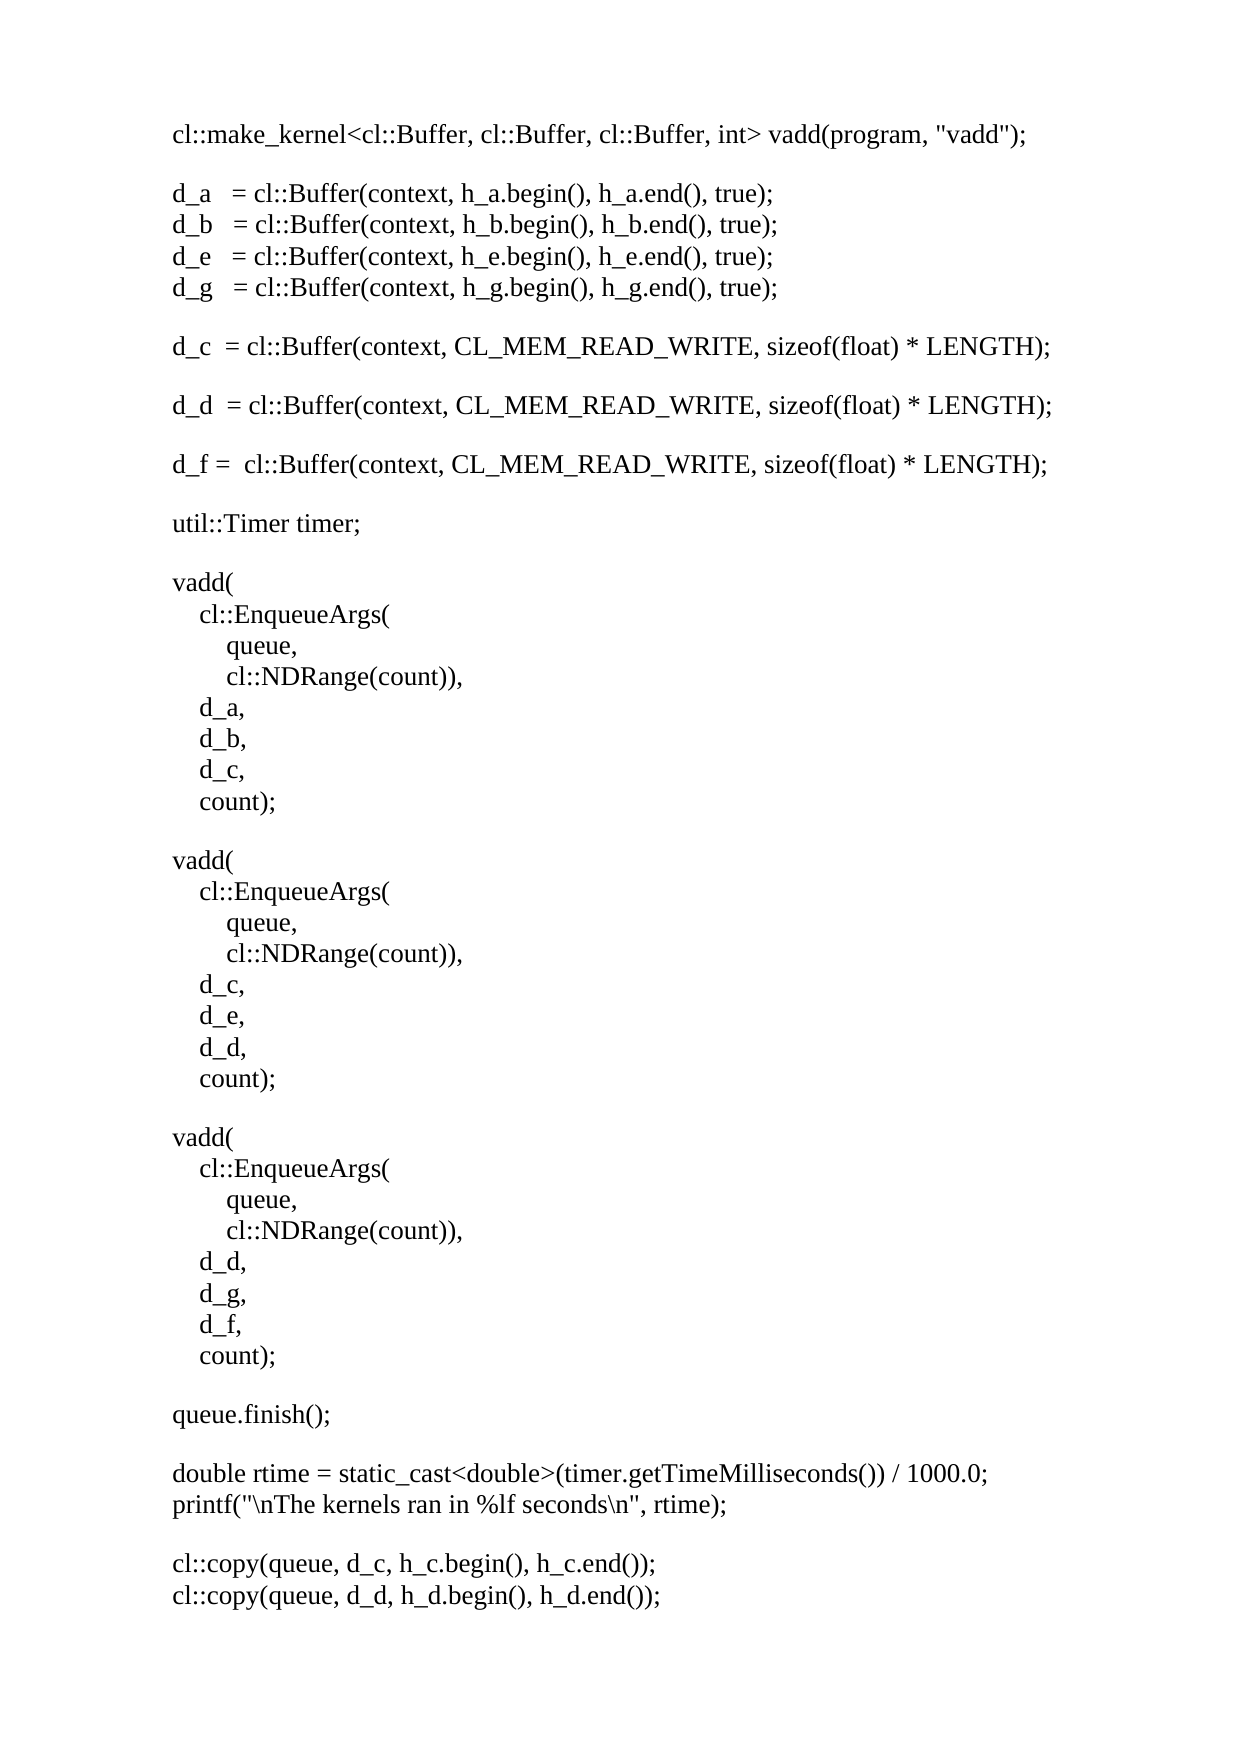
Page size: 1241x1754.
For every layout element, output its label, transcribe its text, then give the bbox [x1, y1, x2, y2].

text d_f, [118, 1308, 1122, 1339]
text util::Timer timer; [118, 507, 1122, 538]
text cl::EnqueueArgs( [118, 598, 1122, 629]
text queue.finish(); [118, 1398, 1122, 1429]
text cl::EnqueueArgs( [118, 875, 1122, 906]
text d_d, [118, 1246, 1122, 1277]
text count); [118, 784, 1122, 816]
text d_g, [118, 1277, 1122, 1308]
text cl::NDRange(count)), [118, 1214, 1122, 1246]
text cl::NDRange(count)), [118, 660, 1122, 691]
text cl::copy(queue, d_c, h_c.begin(), h_c.end()); [118, 1548, 1122, 1579]
text vadd( [118, 844, 1122, 875]
text queue, [118, 629, 1122, 660]
text d_b, [118, 722, 1122, 753]
text cl::EnqueueArgs( [118, 1152, 1122, 1183]
text printf("\nThe kernels ran in %lf seconds\n", rtime); [118, 1488, 1122, 1519]
text d_e, [118, 999, 1122, 1031]
text d_c = cl::Buffer(context, CL_MEM_READ_WRITE, sizeof(float) * LENGTH); [118, 330, 1122, 361]
text vadd( [118, 1121, 1122, 1152]
text cl::copy(queue, d_d, h_d.begin(), h_d.end()); [118, 1579, 1122, 1610]
text d_a, [118, 691, 1122, 722]
text d_d, [118, 1031, 1122, 1062]
text vadd( [118, 567, 1122, 598]
text d_a = cl::Buffer(context, h_a.begin(), h_a.end(), true); [118, 177, 1122, 208]
text cl::make_kernel<cl::Buffer, cl::Buffer, cl::Buffer, int> vadd(program, "vadd"); [118, 118, 1122, 149]
text double rtime = static_cast<double>(timer.getTimeMilliseconds()) / 1000.0; [118, 1457, 1122, 1488]
text queue, [118, 906, 1122, 937]
text d_d = cl::Buffer(context, CL_MEM_READ_WRITE, sizeof(float) * LENGTH); [118, 389, 1122, 420]
text d_b = cl::Buffer(context, h_b.begin(), h_b.end(), true); [118, 208, 1122, 239]
text count); [118, 1062, 1122, 1093]
text d_g = cl::Buffer(context, h_g.begin(), h_g.end(), true); [118, 271, 1122, 302]
text d_e = cl::Buffer(context, h_e.begin(), h_e.end(), true); [118, 239, 1122, 271]
text cl::NDRange(count)), [118, 937, 1122, 968]
text count); [118, 1339, 1122, 1370]
text d_c, [118, 753, 1122, 784]
text d_c, [118, 968, 1122, 999]
text queue, [118, 1183, 1122, 1214]
text d_f = cl::Buffer(context, CL_MEM_READ_WRITE, sizeof(float) * LENGTH); [118, 448, 1122, 479]
